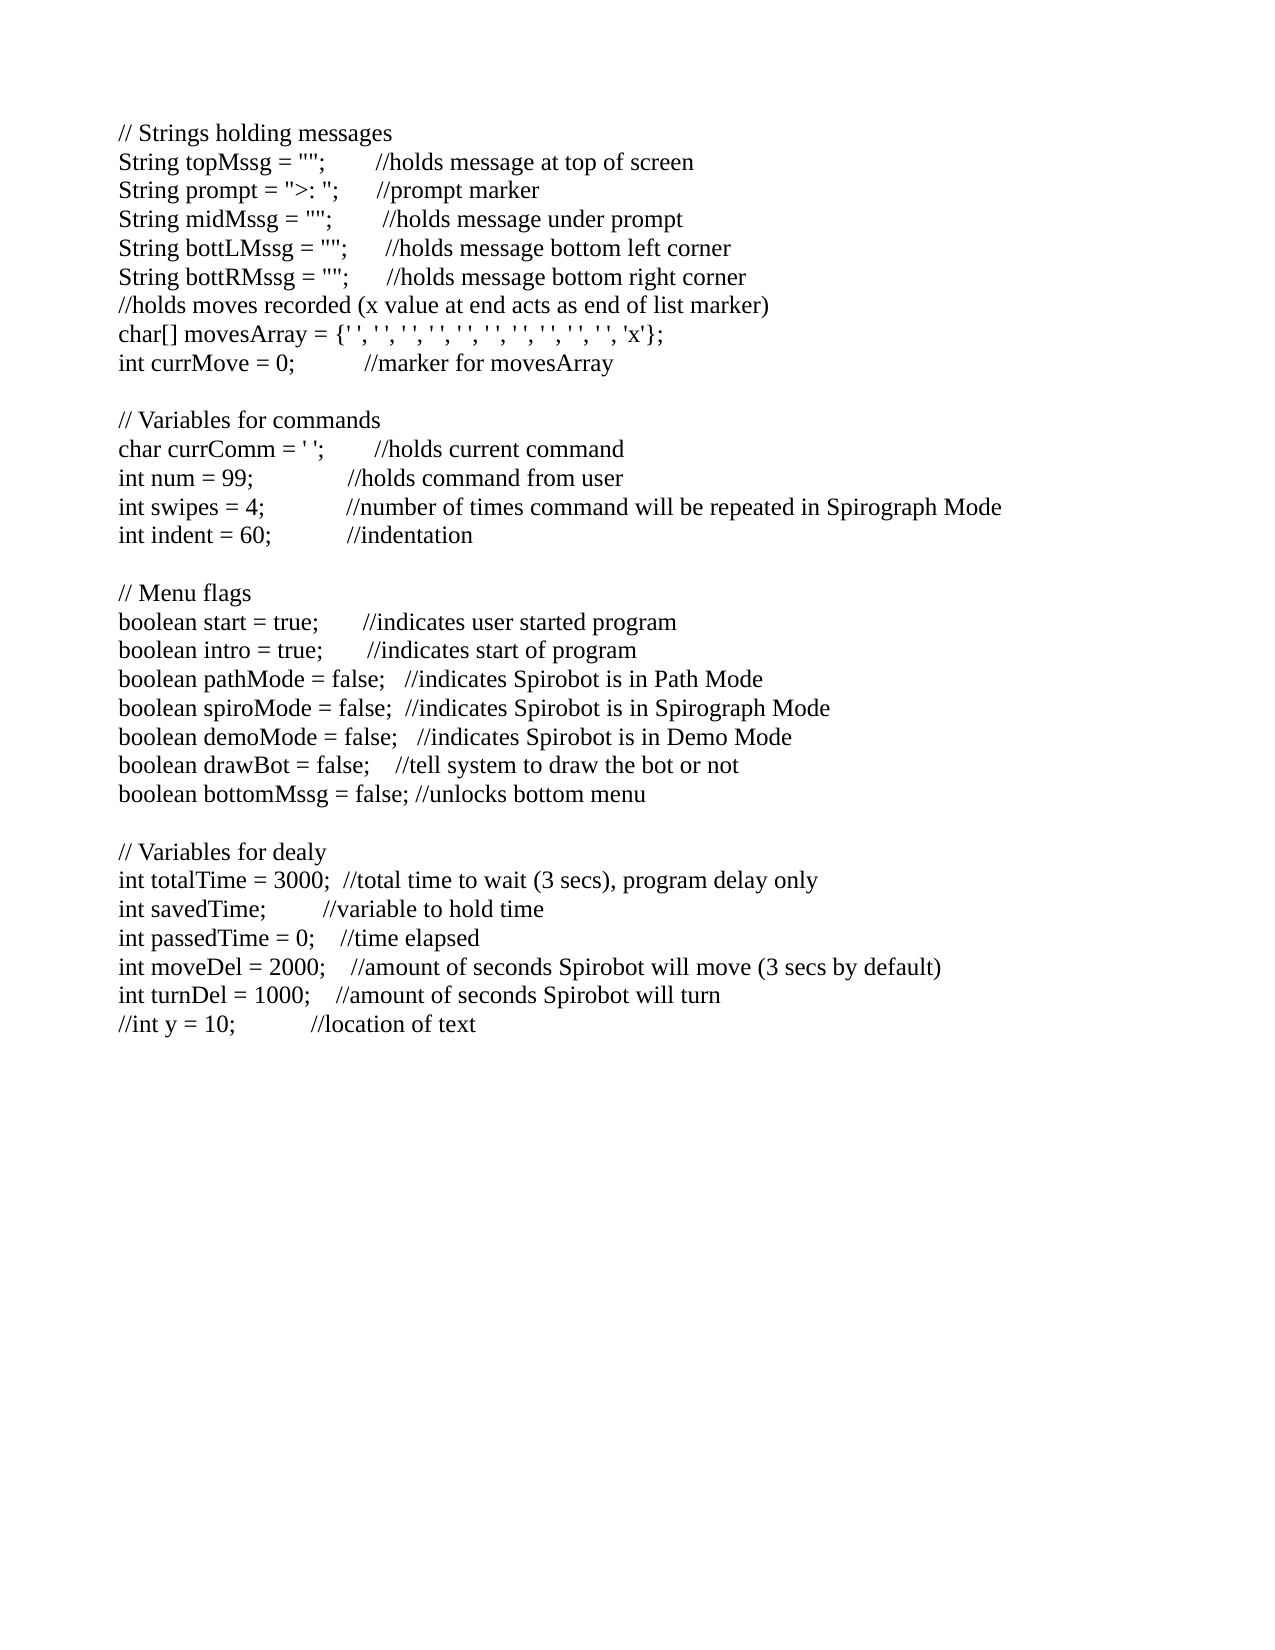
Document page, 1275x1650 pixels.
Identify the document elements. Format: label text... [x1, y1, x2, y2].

text int passedTime = 0; //time elapsed [118, 923, 1157, 952]
text boolean pathMode = false; //indicates Spirobot is in Path Mode [118, 664, 1157, 693]
text boolean intro = true; //indicates start of program [118, 636, 1157, 664]
text //int y = 10; //location of text [118, 1009, 1157, 1038]
text // Variables for commands [118, 406, 1157, 434]
text int moveDel = 2000; //amount of seconds Spirobot will move (3 secs by default) [118, 952, 1157, 981]
text boolean start = true; //indicates user started program [118, 607, 1157, 636]
text int currMove = 0; //marker for movesArray [118, 348, 1157, 377]
text boolean drawBot = false; //tell system to draw the bot or not [118, 751, 1157, 779]
text char currComm = ' '; //holds current command [118, 434, 1157, 463]
text boolean spiroMode = false; //indicates Spirobot is in Spirograph Mode [118, 693, 1157, 722]
text int savedTime; //variable to hold time [118, 894, 1157, 923]
text String midMssg = ""; //holds message under prompt [118, 204, 1157, 233]
text int swipes = 4; //number of times command will be repeated in Spirograph Mode [118, 492, 1157, 521]
text char[] movesArray = {' ', ' ', ' ', ' ', ' ', ' ', ' ', ' ', ' ', ' ', 'x'}; [118, 319, 1157, 348]
text String prompt = ">: "; //prompt marker [118, 176, 1157, 204]
text String topMssg = ""; //holds message at top of screen [118, 147, 1157, 176]
text // Strings holding messages [118, 118, 1157, 147]
text // Variables for dealy [118, 837, 1157, 866]
text boolean demoMode = false; //indicates Spirobot is in Demo Mode [118, 722, 1157, 751]
text boolean bottomMssg = false; //unlocks bottom menu [118, 779, 1157, 808]
text int num = 99; //holds command from user [118, 463, 1157, 492]
text int totalTime = 3000; //total time to wait (3 secs), program delay only [118, 866, 1157, 894]
text // Menu flags [118, 578, 1157, 607]
text int turnDel = 1000; //amount of seconds Spirobot will turn [118, 981, 1157, 1009]
text //holds moves recorded (x value at end acts as end of list marker) [118, 291, 1157, 319]
text String bottLMssg = ""; //holds message bottom left corner [118, 233, 1157, 262]
text String bottRMssg = ""; //holds message bottom right corner [118, 262, 1157, 291]
text int indent = 60; //indentation [118, 521, 1157, 549]
